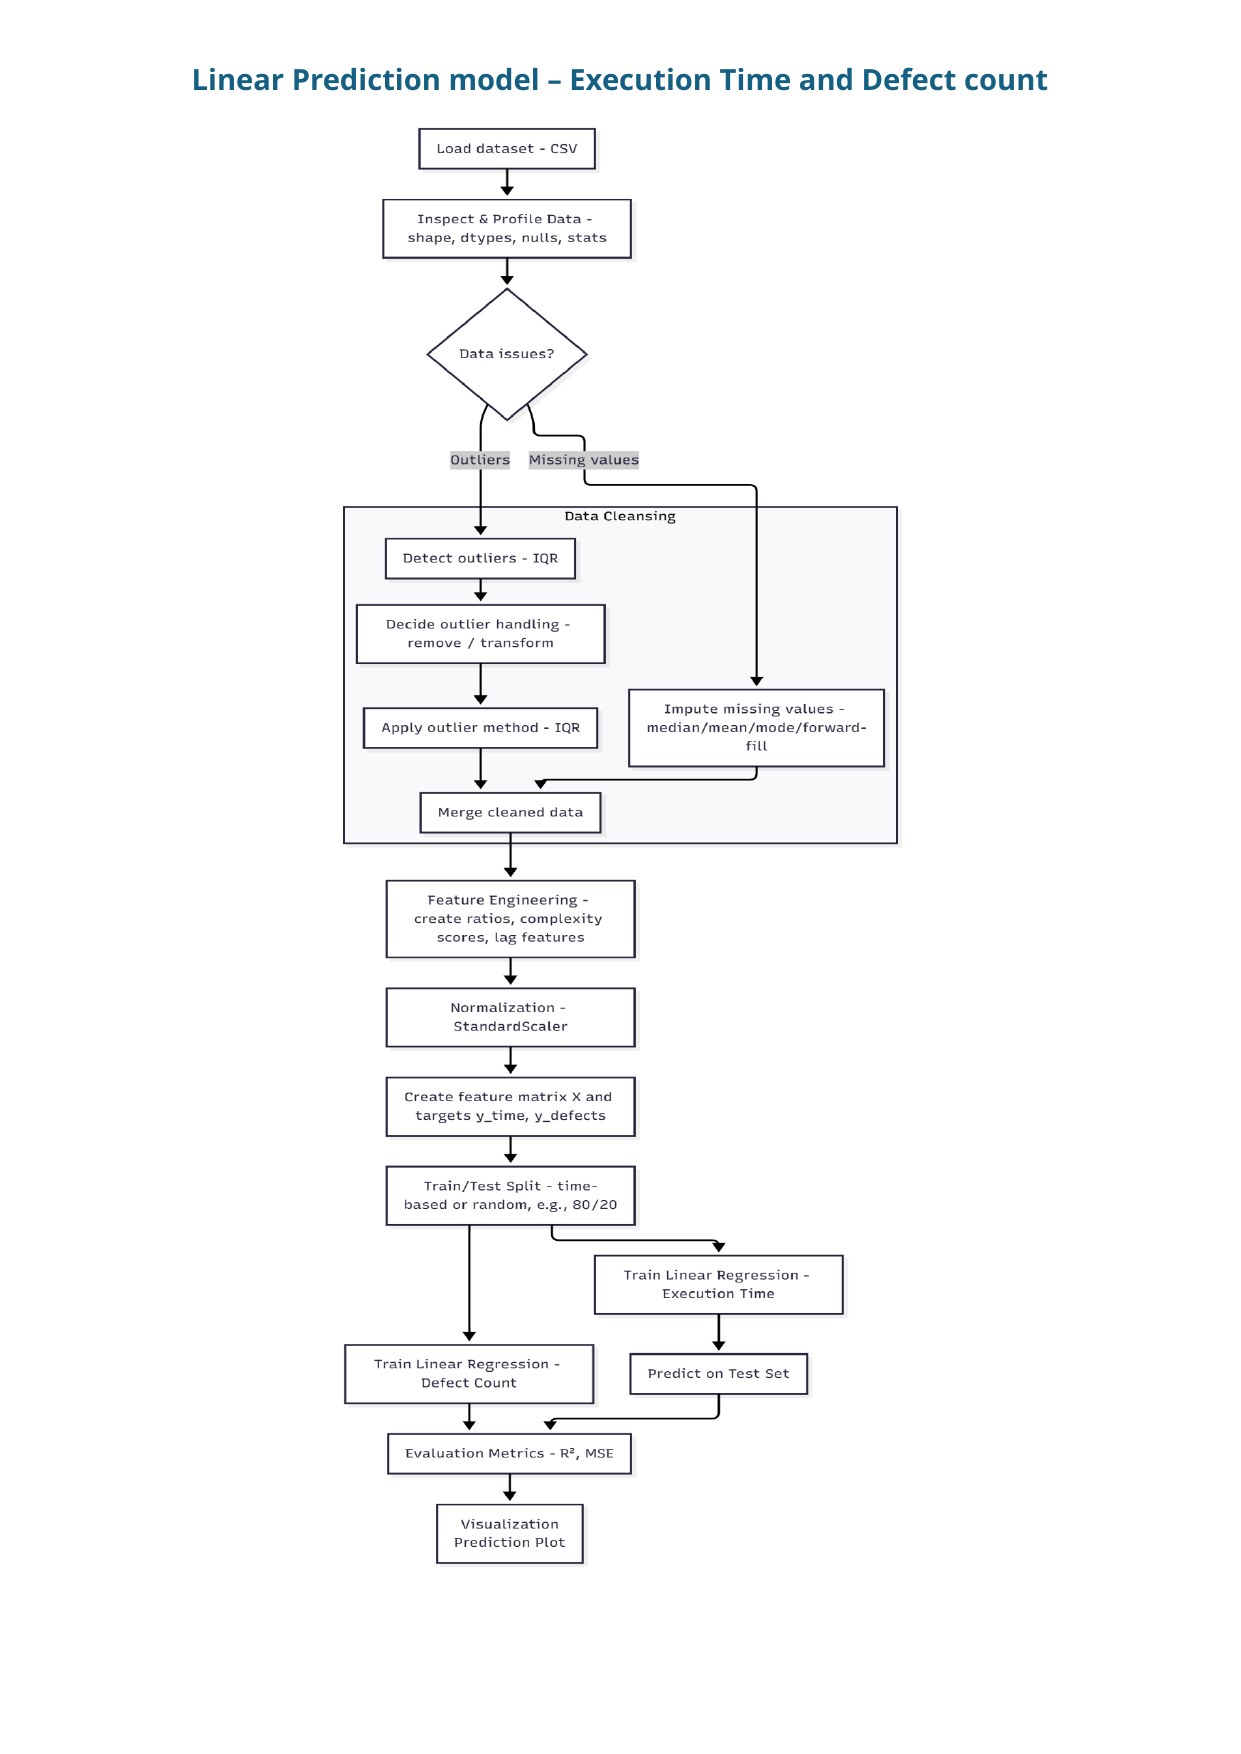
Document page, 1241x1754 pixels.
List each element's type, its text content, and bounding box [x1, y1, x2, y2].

text Linear Prediction model – Execution Time and Defect count [150, 59, 1090, 99]
